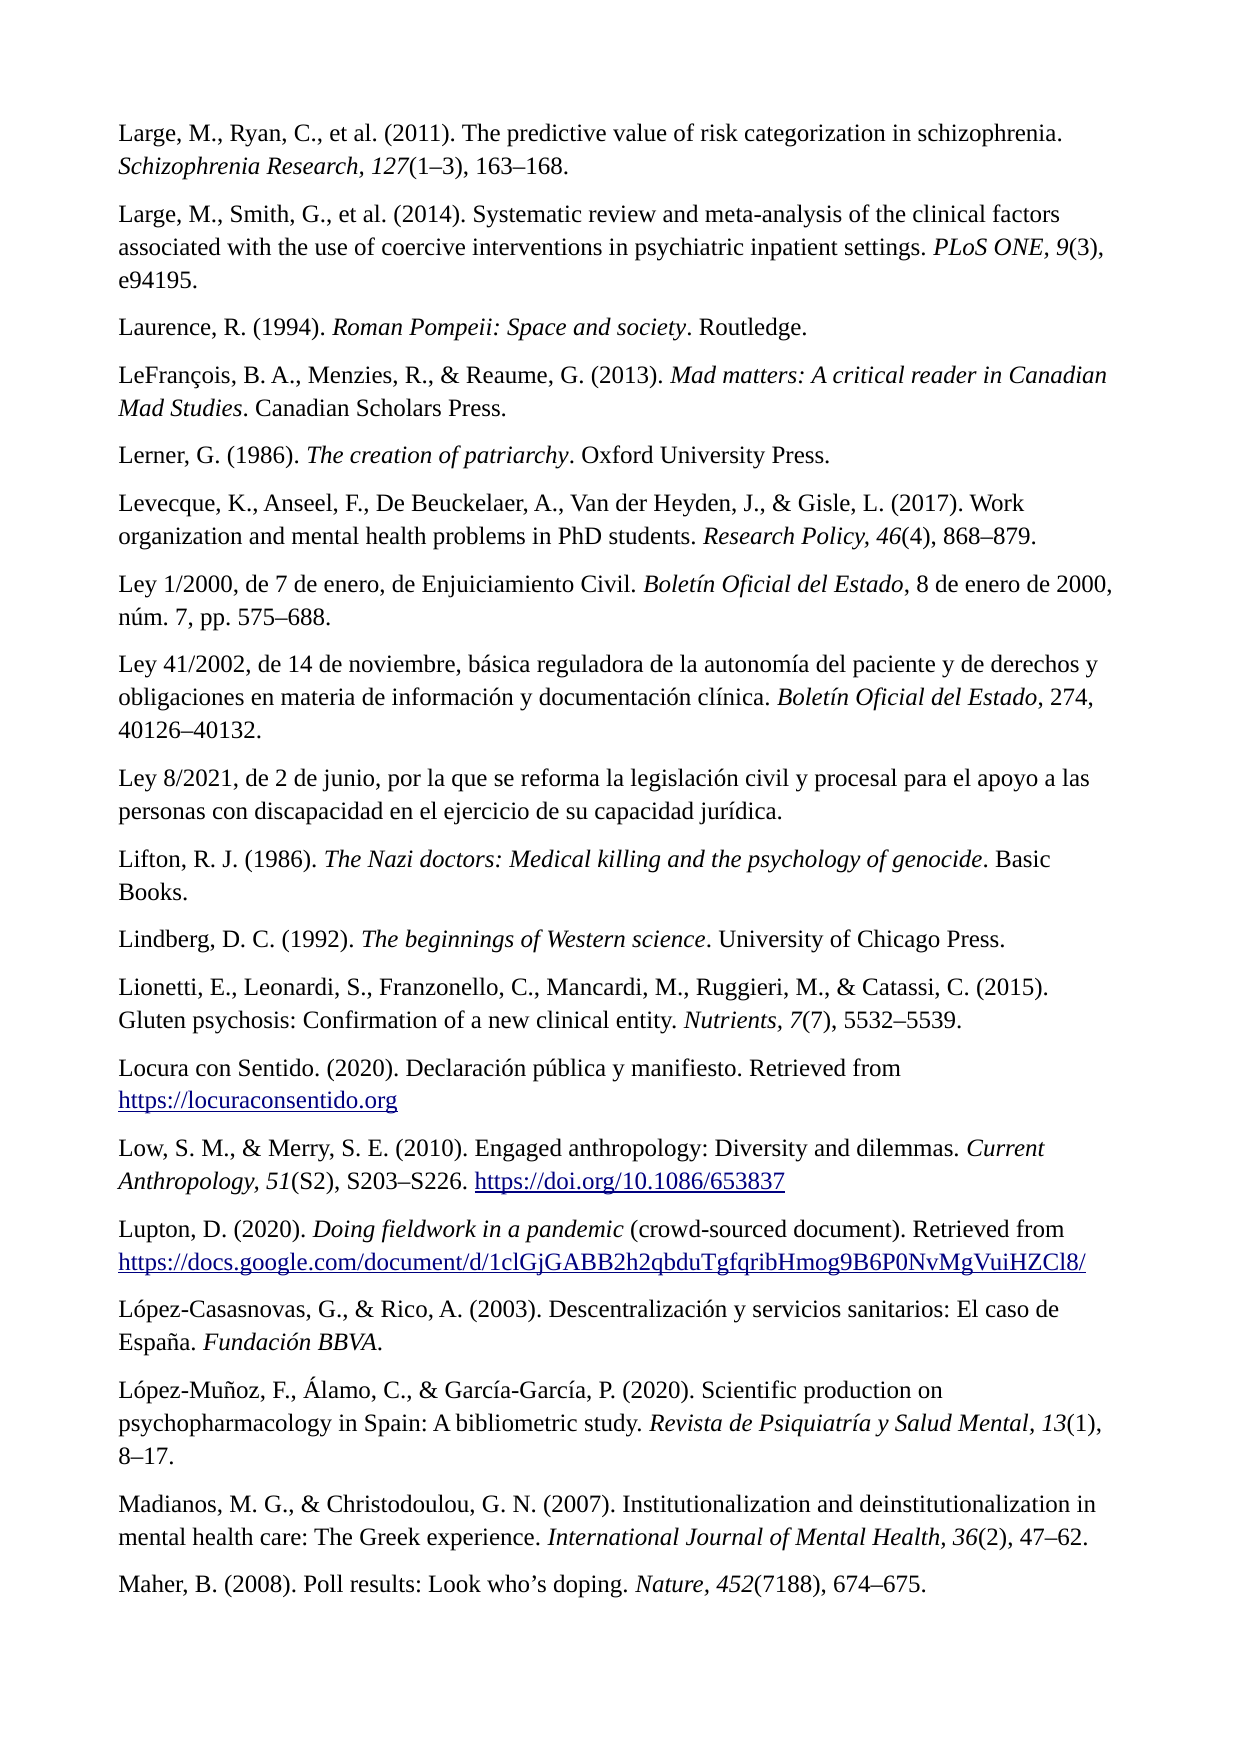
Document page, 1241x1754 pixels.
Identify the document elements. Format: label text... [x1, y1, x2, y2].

text Ley 41/2002, de 14 de noviembre, básica reguladora de la autonomía del paciente y de derechos y obligaciones en materia de información y documentación clínica. Boletín Oficial del Estado, 274, 40126–40132. [118, 649, 1122, 744]
text Lifton, R. J. (1986). The Nazi doctors: Medical killing and the psychology of genocide. Basic Books. [118, 844, 1122, 906]
text LeFrançois, B. A., Menzies, R., & Reaume, G. (2013). Mad matters: A critical reader in Canadian Mad Studies. Canadian Scholars Press. [118, 360, 1122, 422]
text Madianos, M. G., & Christodoulou, G. N. (2007). Institutionalization and deinstitutionalization in mental health care: The Greek experience. International Journal of Mental Health, 36(2), 47–62. [118, 1489, 1122, 1551]
text Ley 8/2021, de 2 de junio, por la que se reforma la legislación civil y procesal para el apoyo a las personas con discapacidad en el ejercicio de su capacidad jurídica. [118, 763, 1122, 825]
text Large, M., Ryan, C., et al. (2011). The predictive value of risk categorization in schizophrenia. Schizophrenia Research, 127(1–3), 163–168. [118, 118, 1122, 180]
text Low, S. M., & Merry, S. E. (2010). Engaged anthropology: Diversity and dilemmas. Current Anthropology, 51(S2), S203–S226. https://doi.org/10.1086/653837 [118, 1133, 1122, 1195]
text Locura con Sentido. (2020). Declaración pública y manifiesto. Retrieved from https://locuraconsentido.org [118, 1053, 1122, 1114]
text López-Muñoz, F., Álamo, C., & García-García, P. (2020). Scientific production on psychopharmacology in Spain: A bibliometric study. Revista de Psiquiatría y Salud Mental, 13(1), 8–17. [118, 1375, 1122, 1470]
text López-Casasnovas, G., & Rico, A. (2003). Descentralización y servicios sanitarios: El caso de España. Fundación BBVA. [118, 1294, 1122, 1356]
text Maher, B. (2008). Poll results: Look who’s doping. Nature, 452(7188), 674–675. [118, 1569, 1122, 1598]
text Ley 1/2000, de 7 de enero, de Enjuiciamiento Civil. Boletín Oficial del Estado, 8 de enero de 2000, núm. 7, pp. 575–688. [118, 569, 1122, 631]
text Large, M., Smith, G., et al. (2014). Systematic review and meta-analysis of the clinical factors associated with the use of coercive interventions in psychiatric inpatient settings. PLoS ONE, 9(3), e94195. [118, 199, 1122, 293]
text Levecque, K., Anseel, F., De Beuckelaer, A., Van der Heyden, J., & Gisle, L. (2017). Work organization and mental health problems in PhD students. Research Policy, 46(4), 868–879. [118, 488, 1122, 550]
text Laurence, R. (1994). Roman Pompeii: Space and society. Routledge. [118, 312, 1122, 341]
text Lupton, D. (2020). Doing fieldwork in a pandemic (crowd-sourced document). Retrieved from https://docs.google.com/document/d/1clGjGABB2h2qbduTgfqribHmog9B6P0NvMgVuiHZCl8/ [118, 1214, 1122, 1276]
text Lerner, G. (1986). The creation of patriarchy. Oxford University Press. [118, 441, 1122, 469]
text Lindberg, D. C. (1992). The beginnings of Western science. University of Chicago Press. [118, 924, 1122, 953]
text Lionetti, E., Leonardi, S., Franzonello, C., Mancardi, M., Ruggieri, M., & Catassi, C. (2015). Gluten psychosis: Confirmation of a new clinical entity. Nutrients, 7(7), 5532–5539. [118, 972, 1122, 1034]
